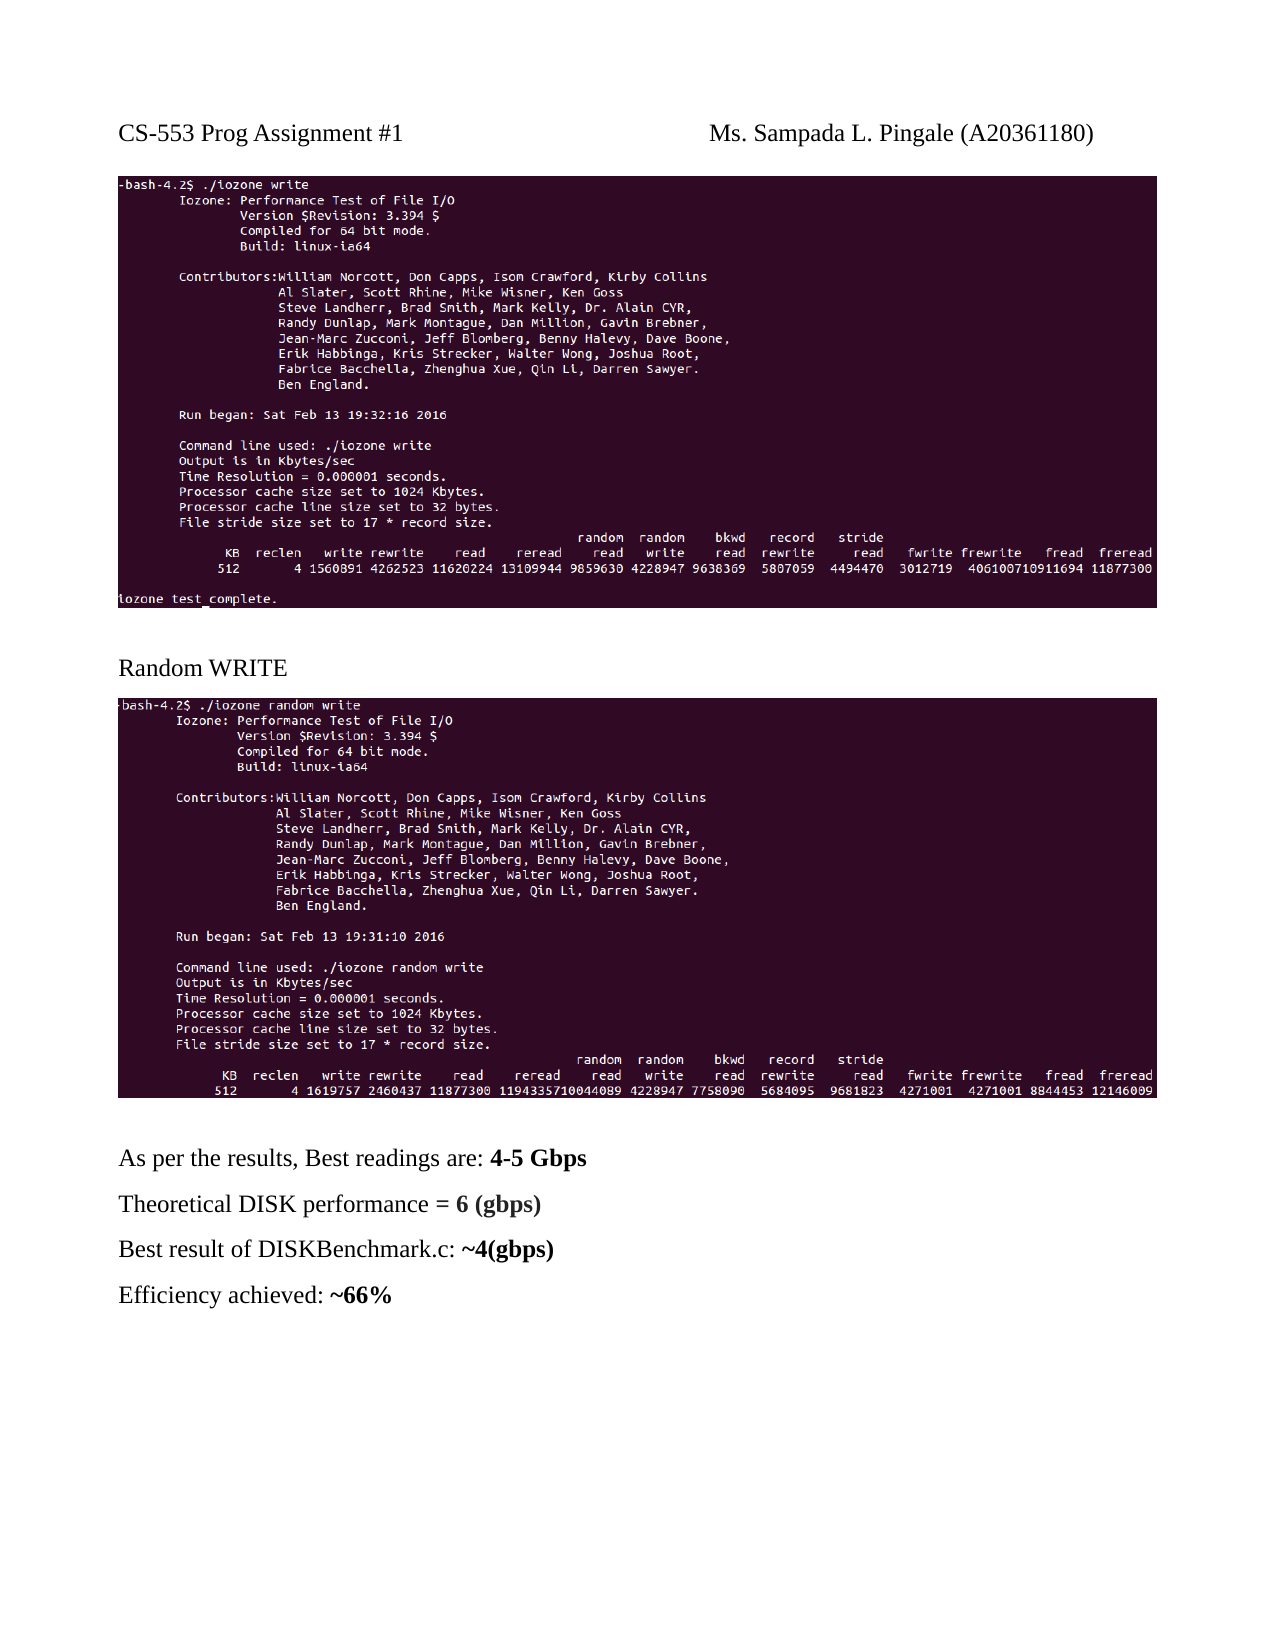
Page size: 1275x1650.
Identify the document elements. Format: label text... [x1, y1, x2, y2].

text Random WRITE [118, 653, 1157, 682]
text Theoretical DISK performance = 6 (gbps) [118, 1189, 1157, 1218]
picture [118, 698, 1157, 1098]
text As per the results, Best readings are: 4-5 Gbps [118, 1143, 1157, 1172]
picture [118, 176, 1157, 608]
text Best result of DISKBenchmark.c: ~4(gbps) [118, 1234, 1157, 1263]
text Efficiency achieved: ~66% [118, 1280, 1157, 1308]
